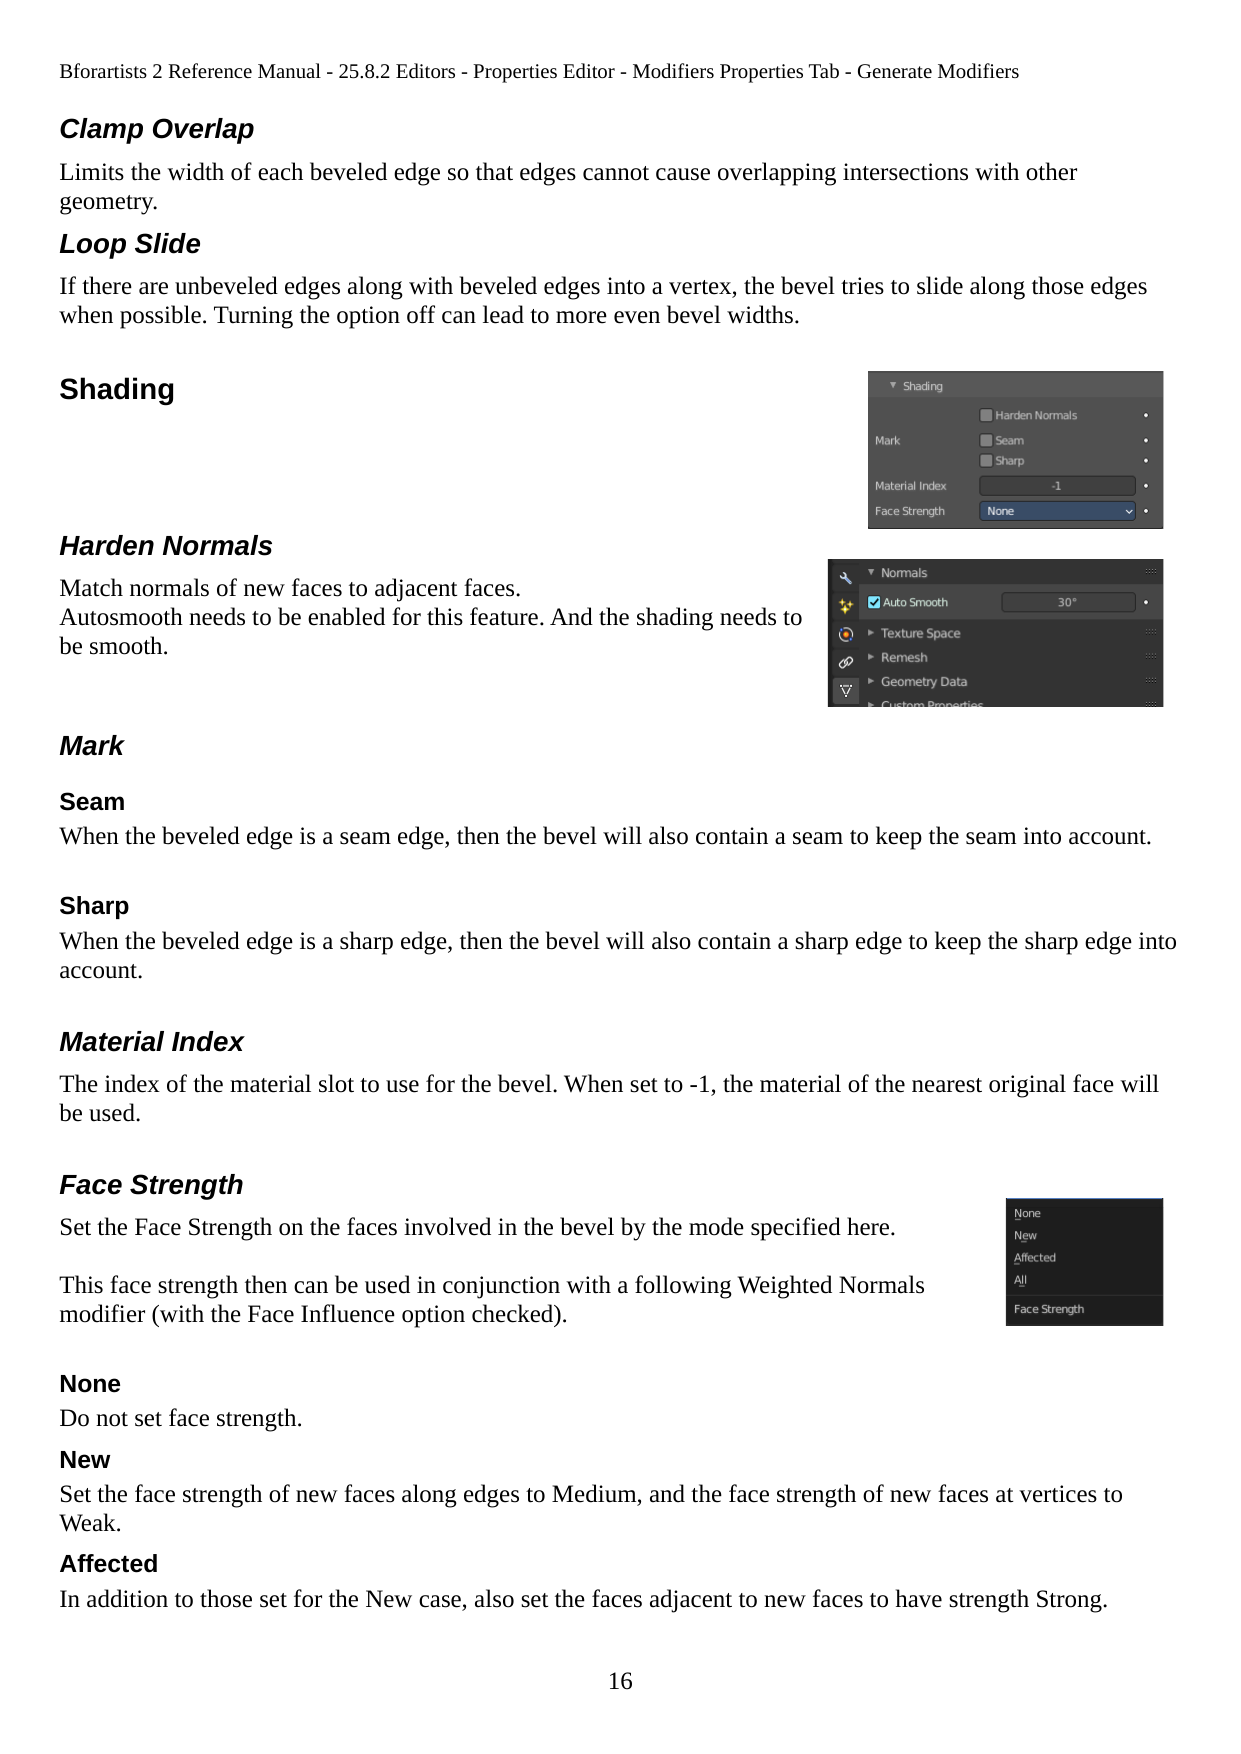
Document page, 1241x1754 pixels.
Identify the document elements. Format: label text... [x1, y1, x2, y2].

subtitle Mark [59, 730, 1181, 762]
text Set the Face Strength on the faces involved in the bevel by the mode specified here. [59, 1212, 1005, 1241]
subtitle Seam [59, 787, 1181, 815]
picture [1005, 1198, 1164, 1326]
text Do not set face strength. [59, 1403, 1181, 1432]
subtitle [1164, 372, 1181, 406]
text The index of the material slot to use for the bevel. When set to -1, the material of the nearest original face will be used. [59, 1069, 1181, 1127]
subtitle New [59, 1445, 1181, 1473]
text When the beveled edge is a seam edge, then the bevel will also contain a seam to keep the seam into account. [59, 821, 1181, 850]
text In addition to those set for the New case, also set the faces adjacent to new faces to have strength Strong. [59, 1584, 1181, 1613]
subtitle Shading [59, 372, 868, 406]
text Match normals of new faces to adjacent faces. [59, 573, 827, 602]
text If there are unbeveled edges along with beveled edges into a vertex, the bevel tries to slide along those edges when possible. Turning the option off can lead to more even bevel widths. [59, 271, 1181, 329]
subtitle Harden Normals [59, 529, 1181, 561]
subtitle Loop Slide [59, 227, 1181, 259]
subtitle Clamp Overlap [59, 113, 1181, 144]
subtitle Material Index [59, 1025, 1181, 1057]
text When the beveled edge is a sharp edge, then the bevel will also contain a sharp edge to keep the sharp edge into account. [59, 926, 1181, 984]
text Limits the width of each beveled edge so that edges cannot cause overlapping intersections with other geometry. [59, 157, 1181, 214]
picture [868, 371, 1164, 529]
picture [827, 559, 1164, 707]
text Set the face strength of new faces along edges to Medium, and the face strength of new faces at vertices to Weak. [59, 1479, 1181, 1537]
subtitle Sharp [59, 891, 1181, 920]
subtitle Affected [59, 1549, 1181, 1578]
subtitle None [59, 1369, 1181, 1397]
subtitle Face Strength [59, 1168, 1181, 1200]
text Autosmooth needs to be enabled for this feature. And the shading needs to be smooth. [59, 602, 827, 660]
text This face strength then can be used in conjunction with a following Weighted Normals modifier (with the Face Influence option checked). [59, 1270, 1181, 1327]
